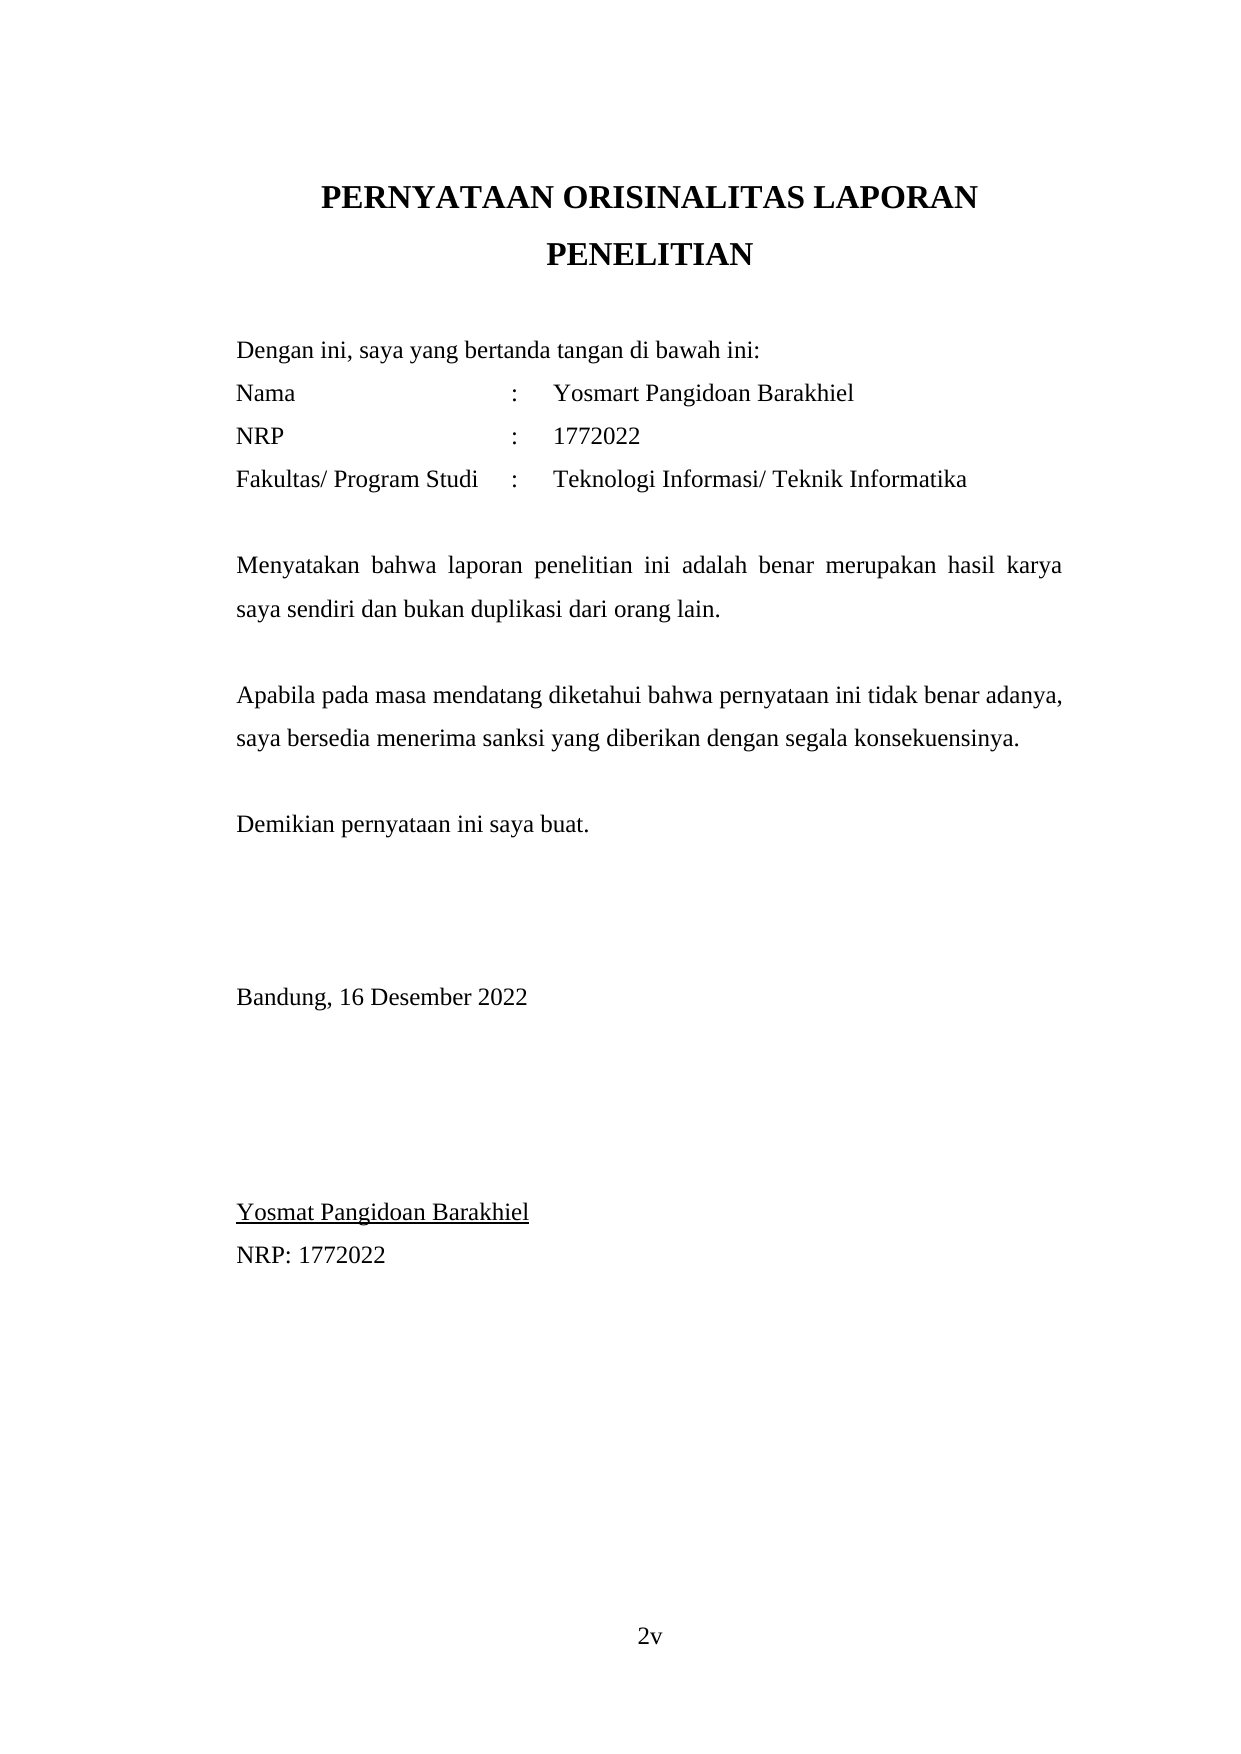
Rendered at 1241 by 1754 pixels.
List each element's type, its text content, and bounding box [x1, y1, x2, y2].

table_cell : [500, 465, 542, 507]
text Dengan ini, saya yang bertanda tangan di bawah ini: [236, 335, 1063, 364]
table_header Nama [224, 379, 499, 421]
table_cell Teknologi Informasi/ Teknik Informatika [542, 465, 1051, 507]
table_header Yosmart Pangidoan Barakhiel [542, 379, 1051, 421]
table_cell Fakultas/ Program Studi [224, 465, 499, 507]
text Menyatakan bahwa laporan penelitian ini adalah benar merupakan hasil karya saya sendiri dan bukan duplikasi dari orang lain. [236, 551, 1063, 622]
text Bandung, 16 Desember 2022 [236, 982, 1063, 1011]
table_cell : [500, 421, 542, 464]
table_cell NRP [224, 421, 499, 464]
text Apabila pada masa mendatang diketahui bahwa pernyataan ini tidak benar adanya, saya bersedia menerima sanksi yang diberikan dengan segala konsekuensinya. [236, 680, 1063, 752]
table_cell 1772022 [542, 421, 1051, 464]
text Yosmat Pangidoan Barakhiel [236, 1197, 1063, 1226]
text NRP: 1772022 [236, 1241, 1063, 1269]
text Demikian pernyataan ini saya buat. [236, 809, 1063, 838]
table_header : [500, 379, 542, 421]
subtitle PERNYATAAN ORISINALITAS LAPORAN PENELITIAN [236, 177, 1063, 273]
